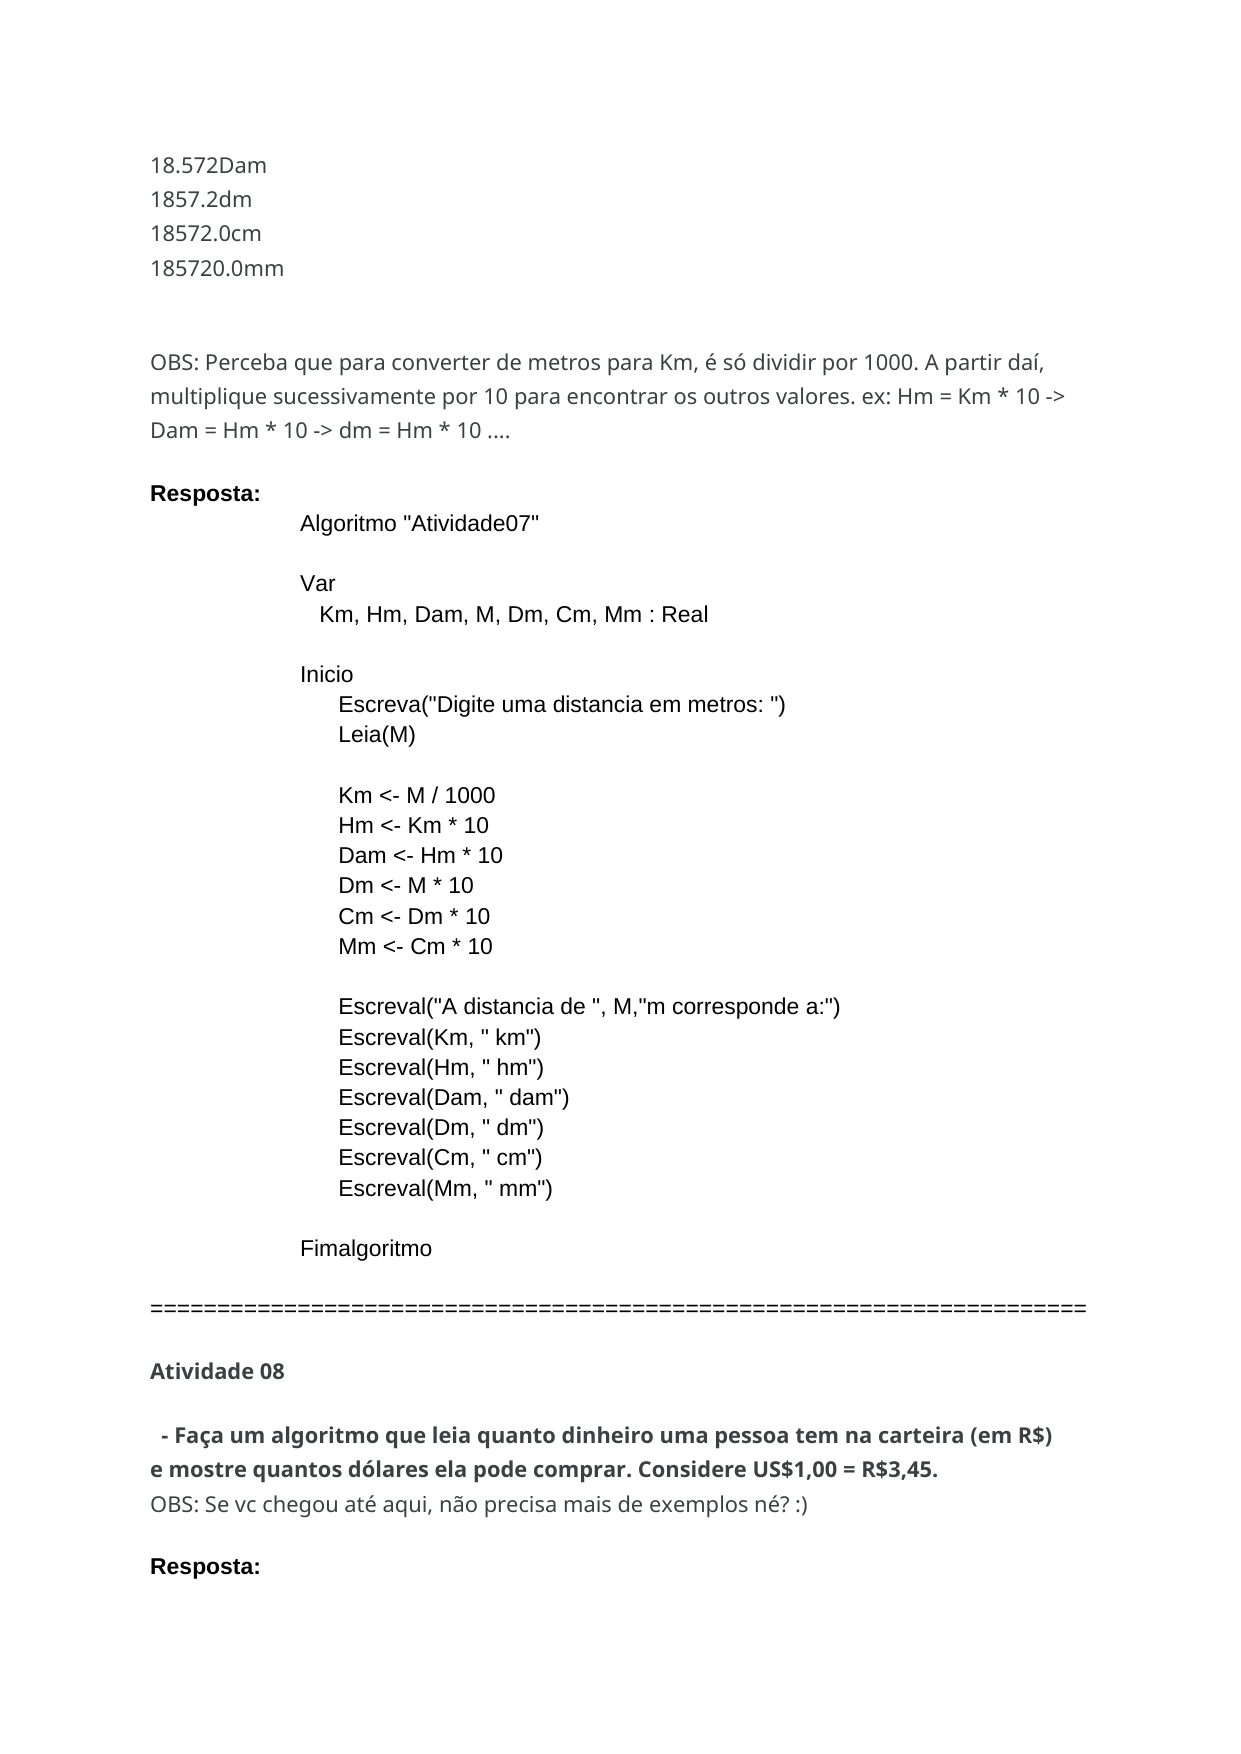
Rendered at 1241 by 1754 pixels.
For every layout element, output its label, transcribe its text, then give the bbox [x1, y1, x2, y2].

text Algoritmo "Atividade07" [300, 510, 1090, 536]
text Fimalgoritmo [300, 1235, 1090, 1261]
text Escreval(Dam, " dam") [300, 1084, 1090, 1110]
text 18572.0cm [150, 218, 1090, 248]
text Dam <- Hm * 10 [300, 842, 1090, 869]
text 18.572Dam [150, 150, 1090, 180]
text Km <- M / 1000 [300, 782, 1090, 808]
text e mostre quantos dólares ela pode comprar. Considere US$1,00 = R$3,45. [150, 1454, 1090, 1484]
text ====================================================================== [150, 1295, 1090, 1322]
text Resposta: [150, 480, 1090, 506]
text Var [300, 570, 1090, 597]
text Escreval(Cm, " cm") [300, 1144, 1090, 1171]
text - Faça um algoritmo que leia quanto dinheiro uma pessoa tem na carteira (em R$) [150, 1420, 1090, 1450]
text Leia(M) [300, 721, 1090, 748]
text 185720.0mm [150, 252, 1090, 282]
text Escreva("Digite uma distancia em metros: ") [300, 691, 1090, 718]
text Escreval(Km, " km") [300, 1023, 1090, 1050]
text Dm <- M * 10 [300, 872, 1090, 899]
text Resposta: [150, 1553, 1090, 1579]
text Escreval("A distancia de ", M,"m corresponde a:") [300, 993, 1090, 1020]
text Cm <- Dm * 10 [300, 903, 1090, 929]
text OBS: Se vc chegou até aqui, não precisa mais de exemplos né? :) [150, 1488, 1090, 1518]
text OBS: Perceba que para converter de metros para Km, é só dividir por 1000. A partir daí, multiplique sucessivamente por 10 para encontrar os outros valores. ex: Hm = Km * 10 -> Dam = Hm * 10 -> dm = Hm * 10 .... [150, 347, 1090, 445]
text 1857.2dm [150, 184, 1090, 214]
text Escreval(Dm, " dm") [300, 1114, 1090, 1141]
text Inicio [300, 661, 1090, 687]
text Escreval(Hm, " hm") [300, 1054, 1090, 1080]
text Escreval(Mm, " mm") [300, 1174, 1090, 1201]
text Mm <- Cm * 10 [300, 933, 1090, 959]
text Km, Hm, Dam, M, Dm, Cm, Mm : Real [300, 601, 1090, 627]
text Atividade 08 [150, 1356, 1090, 1386]
text Hm <- Km * 10 [300, 812, 1090, 838]
